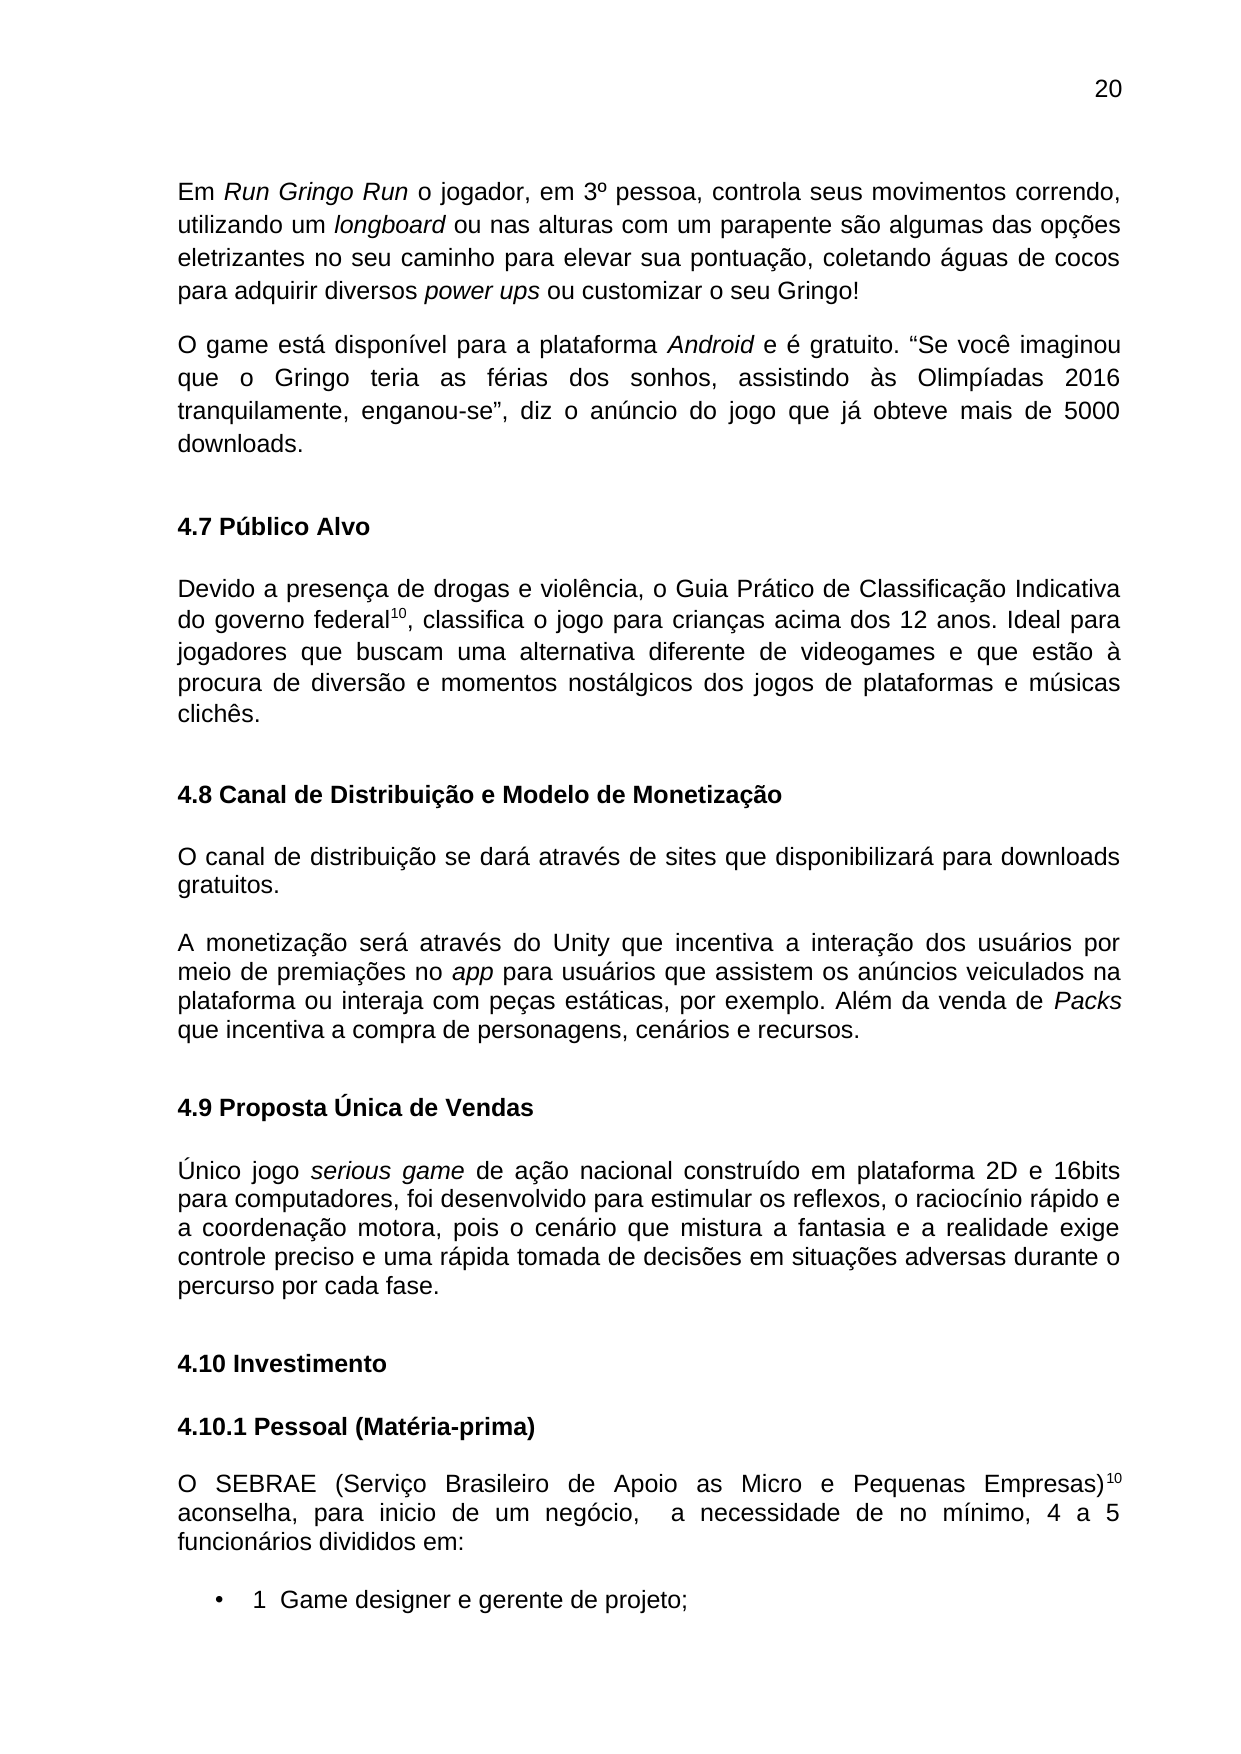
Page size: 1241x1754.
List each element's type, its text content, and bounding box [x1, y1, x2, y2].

subtitle 4.10 Investimento [177, 1349, 1122, 1378]
subtitle 4.9 Proposta Única de Vendas [177, 1093, 1122, 1122]
text O game está disponível para a plataforma Android e é gratuito. “Se você imaginou que o Gringo teria as férias dos sonhos, assistindo às Olimpíadas 2016 tranquilamente, enganou-se”, diz o anúncio do jogo que já obteve mais de 5000 downloads. [177, 330, 1122, 458]
subtitle 4.7 Público Alvo [177, 512, 1122, 541]
text O canal de distribuição se dará através de sites que disponibilizará para downloads gratuitos. [177, 842, 1122, 899]
text Único jogo serious game de ação nacional construído em plataforma 2D e 16bits para computadores, foi desenvolvido para estimular os reflexos, o raciocínio rápido e a coordenação motora, pois o cenário que mistura a fantasia e a realidade exige controle preciso e uma rápida tomada de decisões em situações adversas durante o percurso por cada fase. [177, 1156, 1122, 1299]
text Devido a presença de drogas e violência, o Guia Prático de Classificação Indicativa do governo federal10, classifica o jogo para crianças acima dos 12 anos. Ideal para jogadores que buscam uma alternativa diferente de videogames e que estão à procura de diversão e momentos nostálgicos dos jogos de plataformas e músicas clichês. [177, 574, 1122, 727]
text Em Run Gringo Run o jogador, em 3º pessoa, controla seus movimentos correndo, utilizando um longboard ou nas alturas com um parapente são algumas das opções eletrizantes no seu caminho para elevar sua pontuação, coletando águas de cocos para adquirir diversos power ups ou customizar o seu Gringo! [177, 177, 1122, 305]
subtitle 4.8 Canal de Distribuição e Modelo de Monetização [177, 779, 1122, 808]
text 4.10.1 Pessoal (Matéria-prima) [177, 1412, 1122, 1440]
text O SEBRAE (Serviço Brasileiro de Apoio as Micro e Pequenas Empresas)10 aconselha, para inicio de um negócio, a necessidade de no mínimo, 4 a 5 funcionários divididos em: [177, 1469, 1122, 1556]
text A monetização será através do Unity que incentiva a interação dos usuários por meio de premiações no app para usuários que assistem os anúncios veiculados na plataforma ou interaja com peças estáticas, por exemplo. Além da venda de Packs que incentiva a compra de personagens, cenários e recursos. [177, 928, 1122, 1043]
list 1 Game designer e gerente de projeto; [215, 1585, 1122, 1614]
